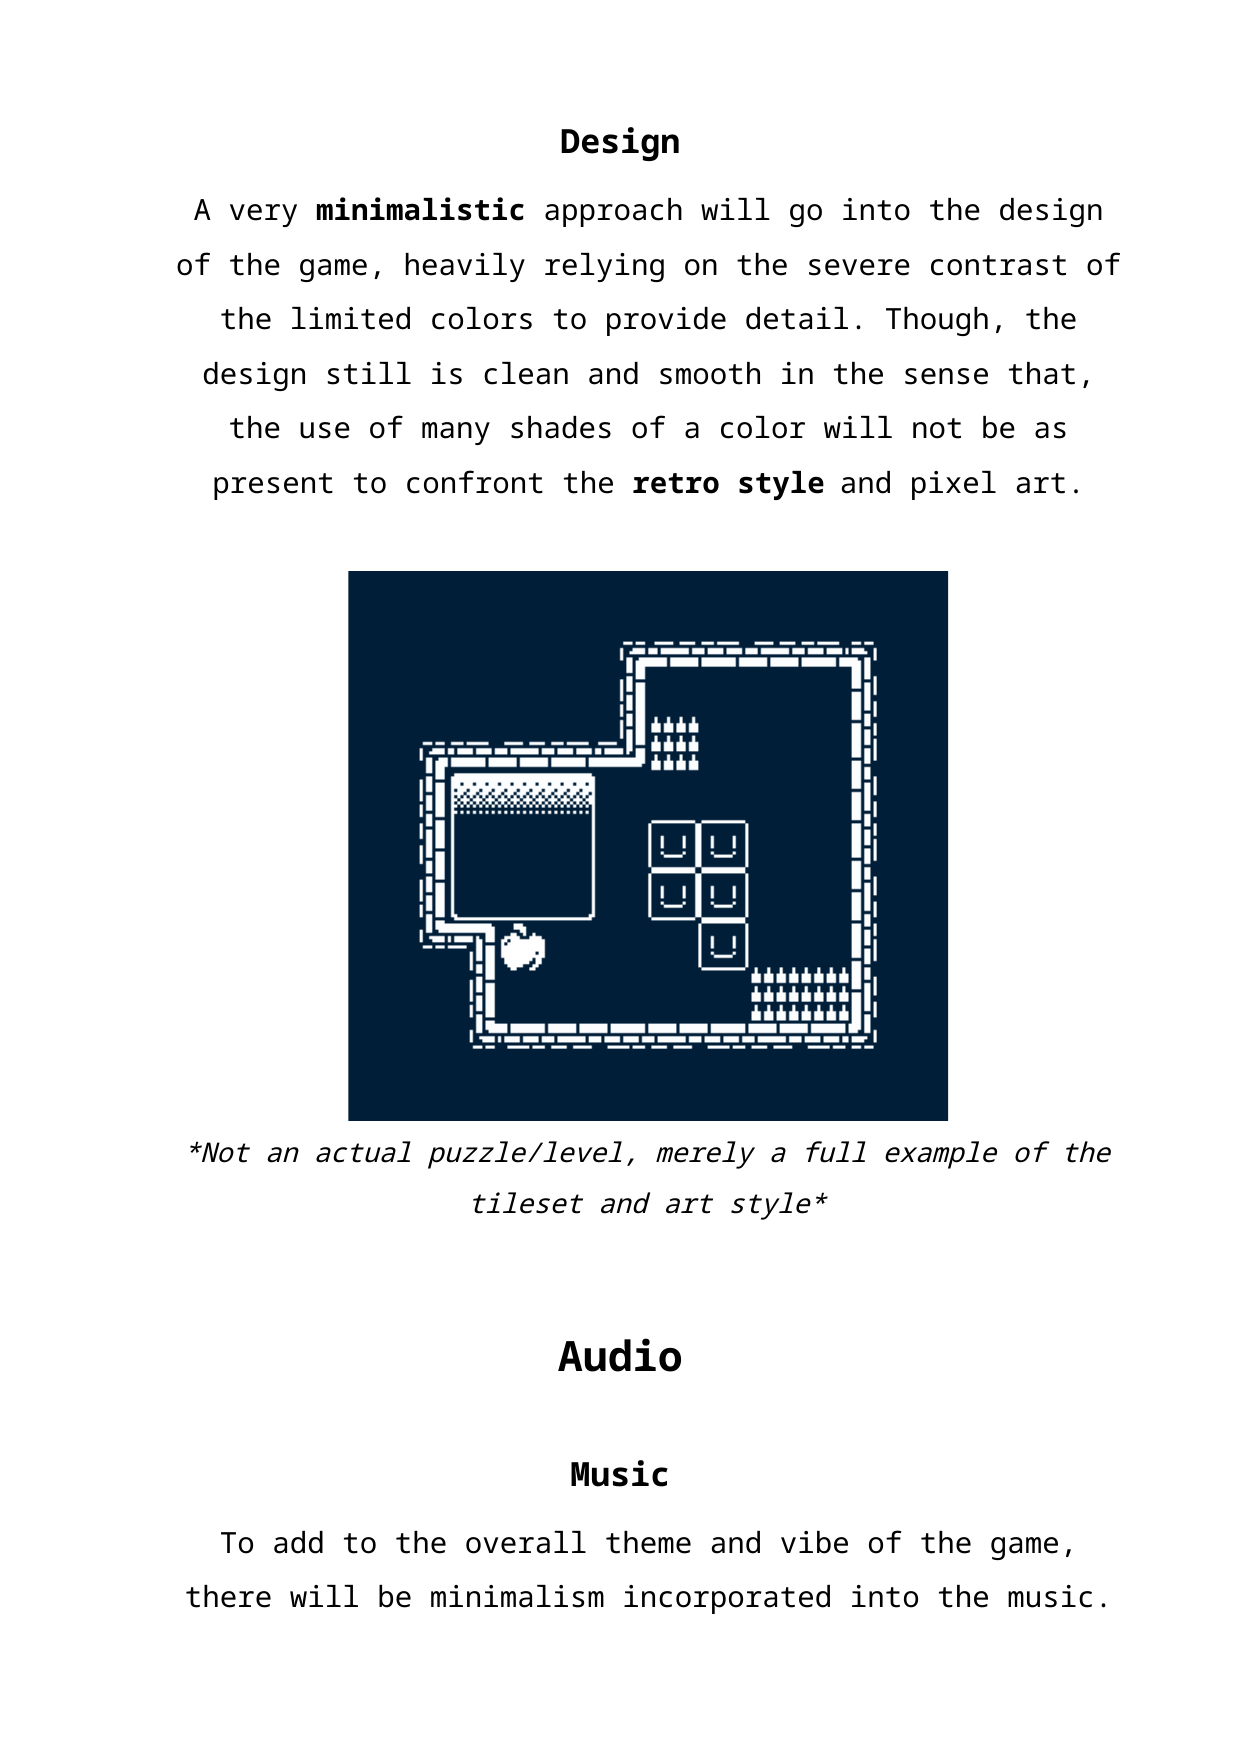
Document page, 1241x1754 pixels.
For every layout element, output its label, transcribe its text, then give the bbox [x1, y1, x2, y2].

picture [348, 571, 949, 1121]
subtitle Music [118, 1451, 1122, 1496]
text To add to the overall theme and vibe of the game, there will be minimalism incorporated into the music. [174, 1522, 1122, 1616]
subtitle Design [118, 118, 1122, 163]
text A very minimalistic approach will go into the design of the game, heavily relying on the severe contrast of the limited colors to provide detail. Though, the design still is clean and smooth in the sense that, the use of many shades of a color will not be as present to confront the retro style and pixel art. [174, 189, 1122, 502]
text *Not an actual puzzle/level, merely a full example of the tileset and art style* [174, 1134, 1122, 1222]
subtitle Audio [118, 1327, 1122, 1383]
